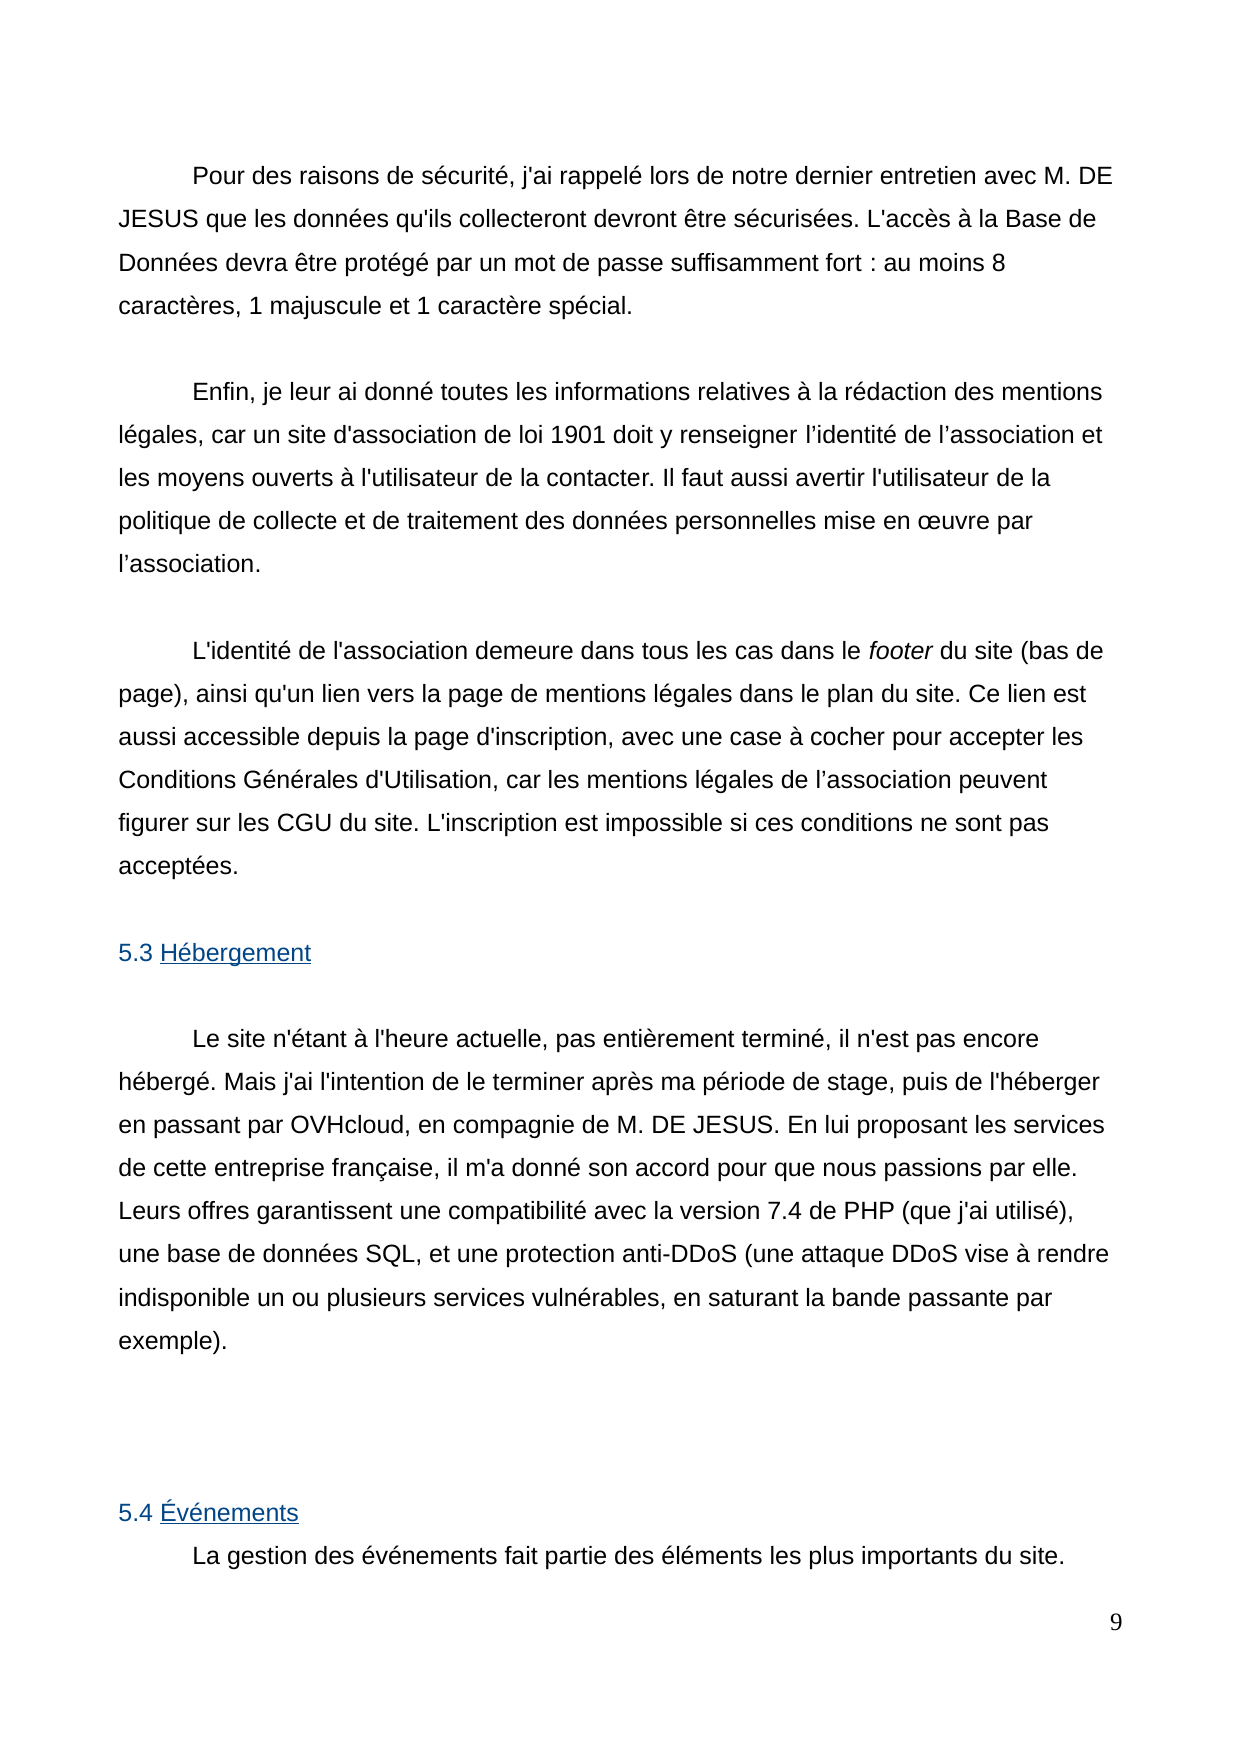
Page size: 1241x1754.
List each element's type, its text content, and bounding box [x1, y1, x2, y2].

text La gestion des événements fait partie des éléments les plus importants du site. [118, 1541, 1122, 1570]
text Enfin, je leur ai donné toutes les informations relatives à la rédaction des mentions légales, car un site d'association de loi 1901 doit y renseigner l’identité de l’association et les moyens ouverts à l'utilisateur de la contacter. Il faut aussi avertir l'utilisateur de la politique de collecte et de traitement des données personnelles mise en œuvre par l’association. [118, 377, 1122, 578]
text 5.3 Hébergement [118, 937, 1122, 966]
text 5.4 Événements [118, 1498, 1122, 1527]
text Le site n'étant à l'heure actuelle, pas entièrement terminé, il n'est pas encore hébergé. Mais j'ai l'intention de le terminer après ma période de stage, puis de l'héberger en passant par OVHcloud, en compagnie de M. DE JESUS. En lui proposant les services de cette entreprise française, il m'a donné son accord pour que nous passions par elle. Leurs offres garantissent une compatibilité avec la version 7.4 de PHP (que j'ai utilisé), une base de données SQL, et une protection anti-DDoS (une attaque DDoS vise à rendre indisponible un ou plusieurs services vulnérables, en saturant la bande passante par exemple). [118, 1024, 1122, 1354]
text Pour des raisons de sécurité, j'ai rappelé lors de notre dernier entretien avec M. DE JESUS que les données qu'ils collecteront devront être sécurisées. L'accès à la Base de Données devra être protégé par un mot de passe suffisamment fort : au moins 8 caractères, 1 majuscule et 1 caractère spécial. [118, 161, 1122, 319]
text L'identité de l'association demeure dans tous les cas dans le footer du site (bas de page), ainsi qu'un lien vers la page de mentions légales dans le plan du site. Ce lien est aussi accessible depuis la page d'inscription, avec une case à cocher pour accepter les Conditions Générales d'Utilisation, car les mentions légales de l’association peuvent figurer sur les CGU du site. L'inscription est impossible si ces conditions ne sont pas acceptées. [118, 636, 1122, 880]
